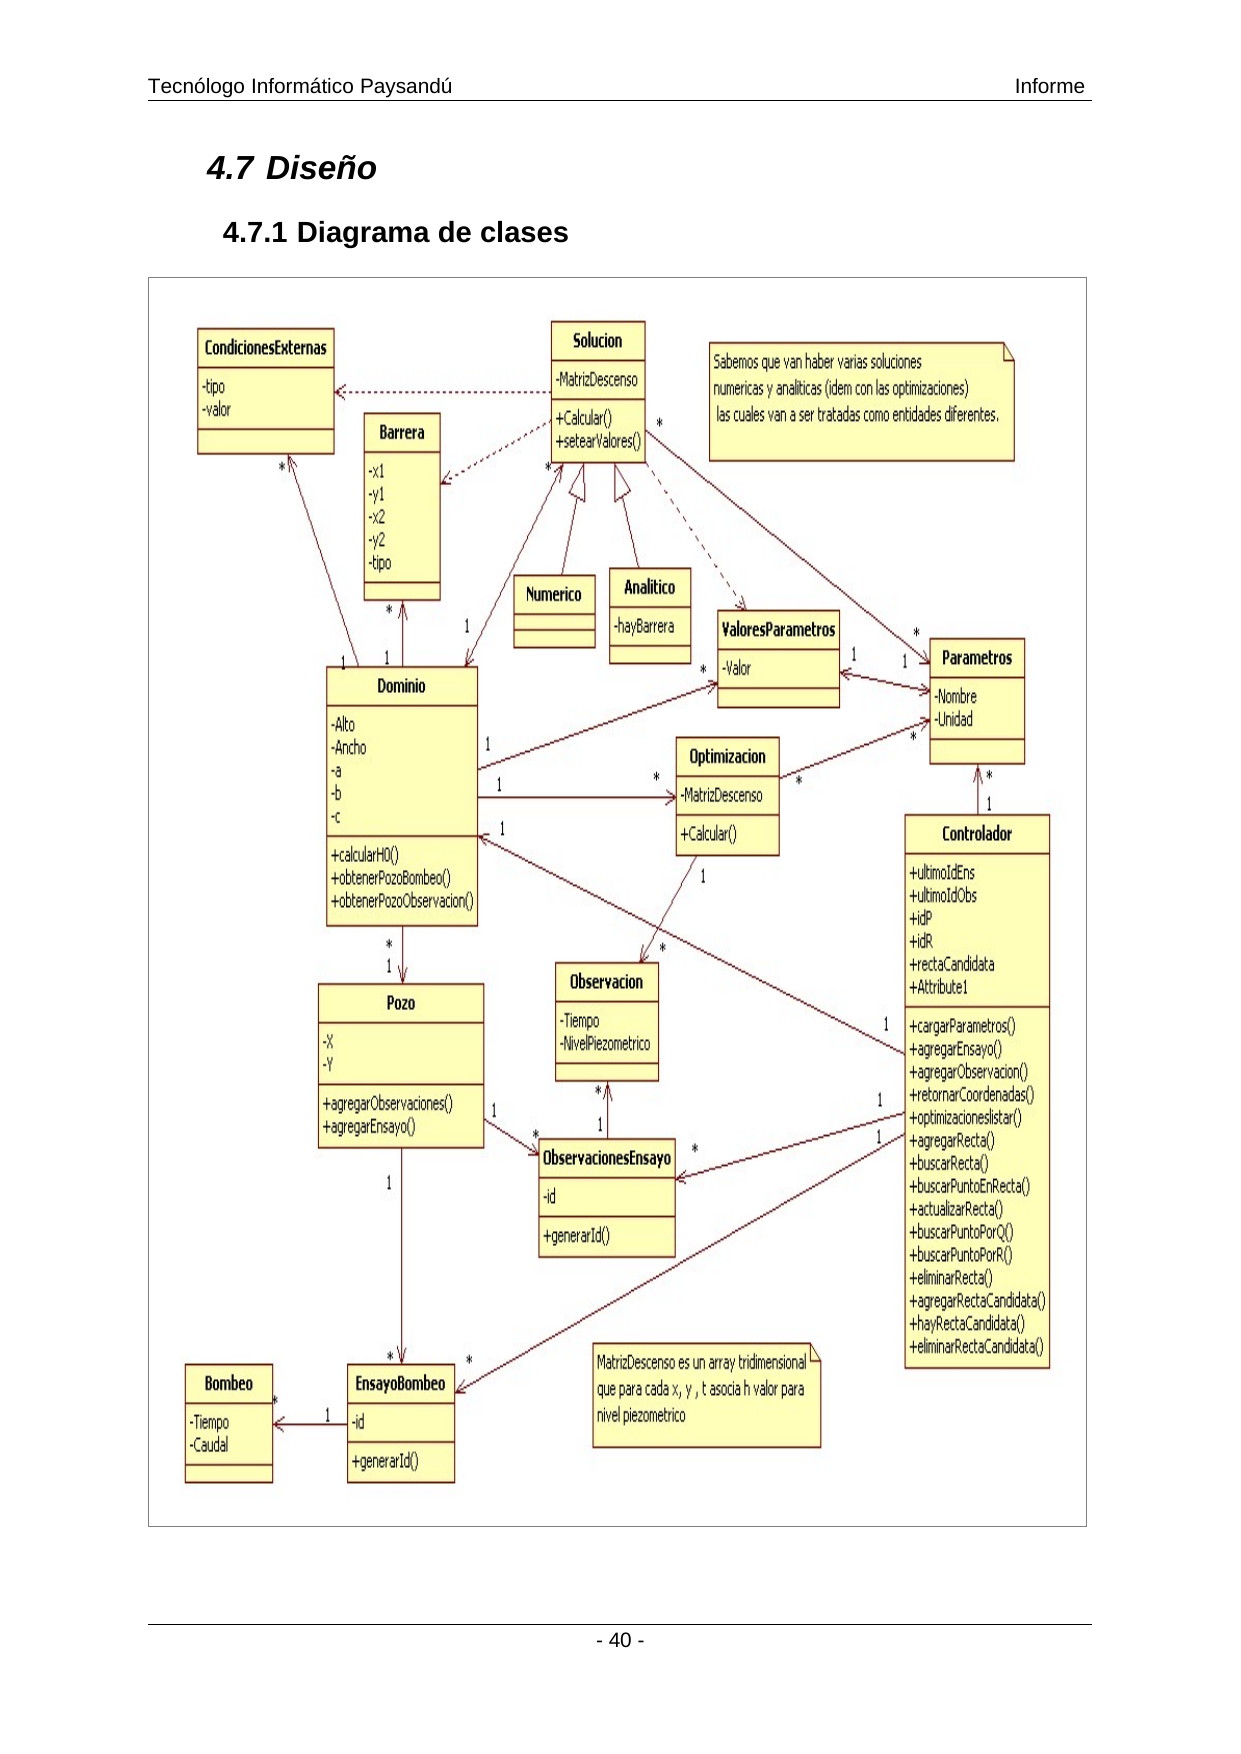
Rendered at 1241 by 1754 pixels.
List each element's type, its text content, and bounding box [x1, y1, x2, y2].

subtitle Diagrama de clases [223, 215, 1092, 248]
picture [164, 286, 1070, 1519]
subtitle Diseño [207, 148, 1092, 186]
